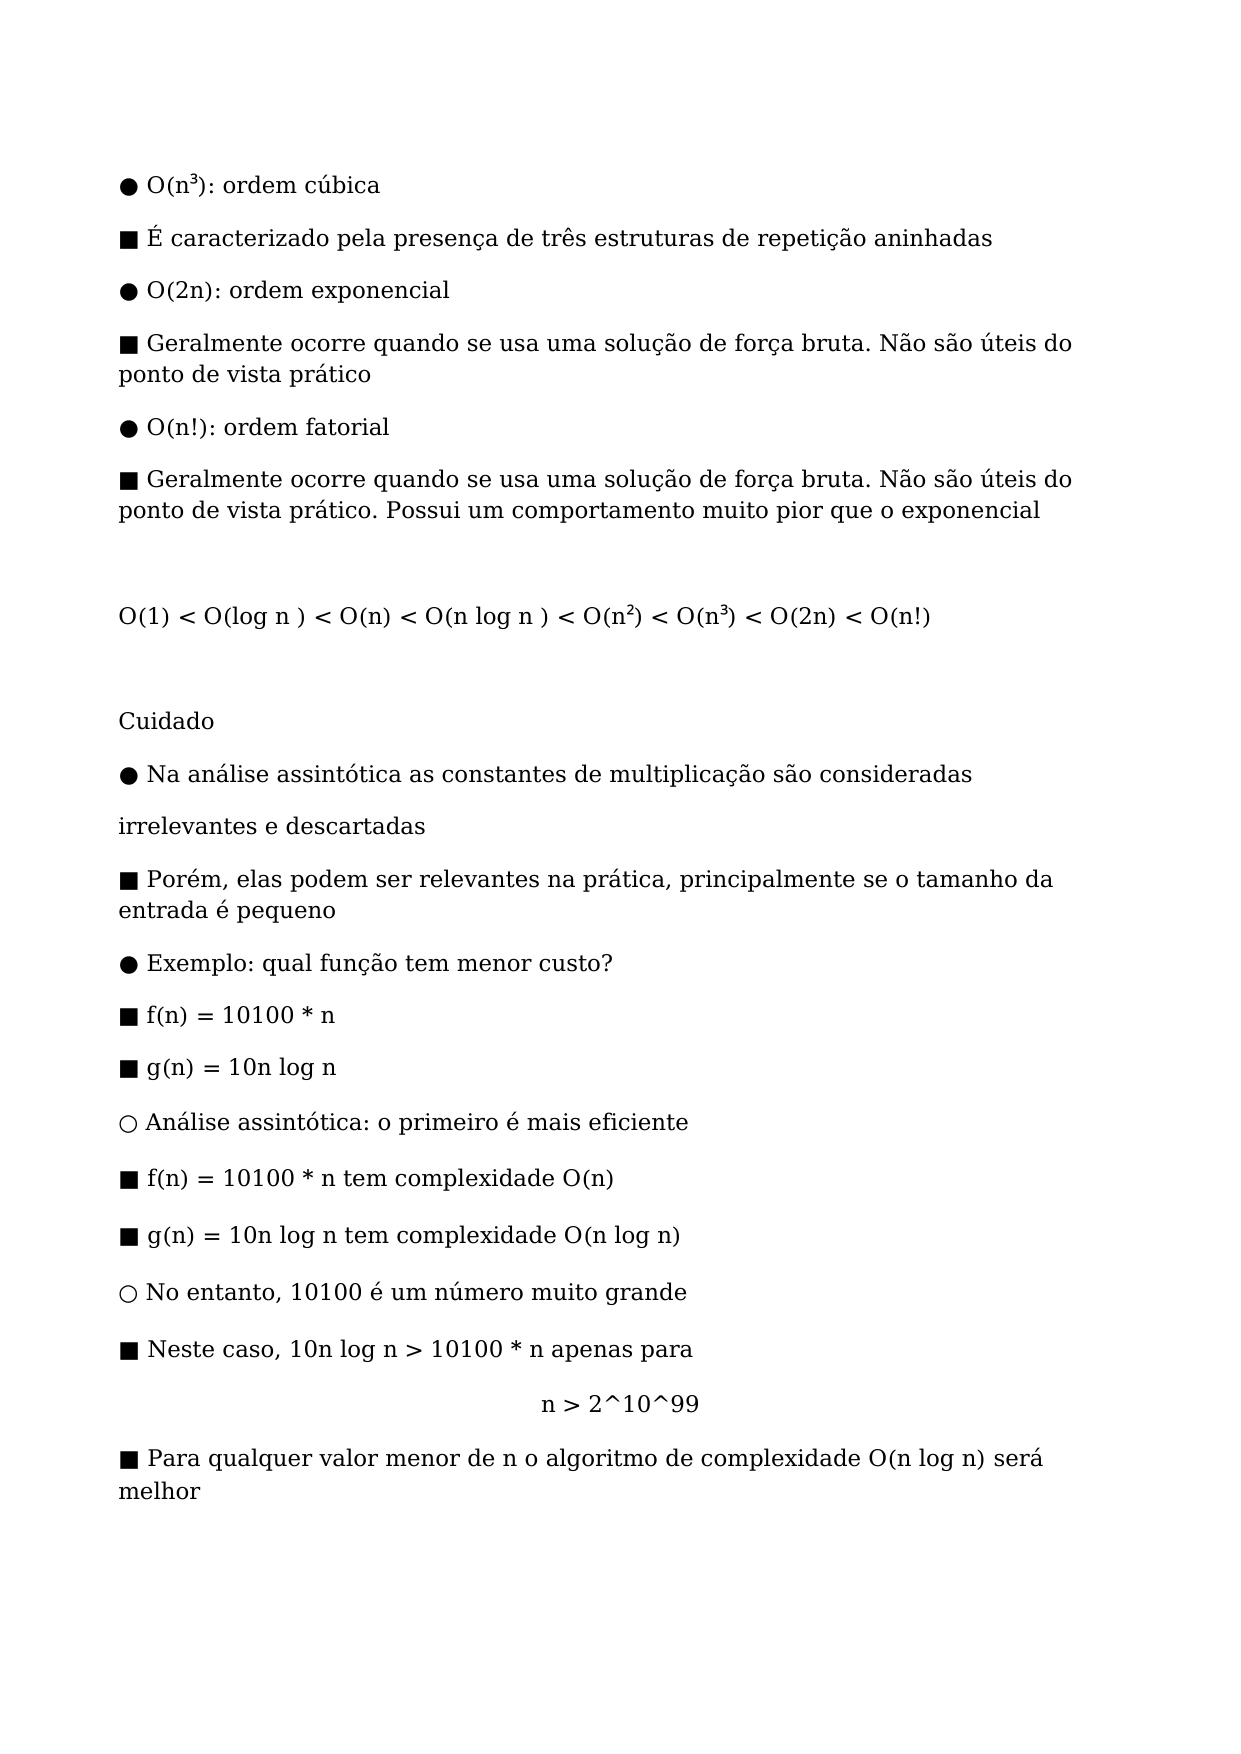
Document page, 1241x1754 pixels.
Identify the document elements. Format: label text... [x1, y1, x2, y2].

text ■ Neste caso, 10n log n > 10100 * n apenas para [118, 1332, 1122, 1364]
text ■ Porém, elas podem ser relevantes na prática, principalmente se o tamanho da entrada é pequeno [118, 864, 1122, 923]
text ■ f(n) = 10100 * n tem complexidade O(n) [118, 1162, 1122, 1193]
text ○ O(n!): ordem fatorial [118, 412, 1122, 440]
text O(1) < O(log n ) < O(n) < O(n log n ) < O(n²) < O(n³) < O(2n) < O(n!) [118, 602, 1122, 629]
text ○ O(n³): ordem cúbica [118, 171, 1122, 199]
text n > 2^10^99 [118, 1389, 1122, 1417]
text Cuidado [118, 707, 1122, 734]
text ○ Análise assintótica: o primeiro é mais eficiente [118, 1105, 1122, 1137]
text ○ Na análise assintótica as constantes de multiplicação são consideradas [118, 759, 1122, 787]
text ■ Geralmente ocorre quando se usa uma solução de força bruta. Não são úteis do ponto de vista prático. Possui um comportamento muito pior que o exponencial [118, 465, 1122, 524]
text ■ f(n) = 10100 * n [118, 1001, 1122, 1028]
text ■ É caracterizado pela presença de três estruturas de repetição aninhadas [118, 223, 1122, 251]
text ■ g(n) = 10n log n tem complexidade O(n log n) [118, 1219, 1122, 1250]
text ■ g(n) = 10n log n [118, 1053, 1122, 1081]
text ○ O(2n): ordem exponencial [118, 276, 1122, 303]
text ■ Para qualquer valor menor de n o algoritmo de complexidade O(n log n) será melhor [118, 1442, 1122, 1504]
text irrelevantes e descartadas [118, 812, 1122, 839]
text ○ No entanto, 10100 é um número muito grande [118, 1276, 1122, 1307]
text ○ Exemplo: qual função tem menor custo? [118, 948, 1122, 976]
text ■ Geralmente ocorre quando se usa uma solução de força bruta. Não são úteis do ponto de vista prático [118, 328, 1122, 387]
